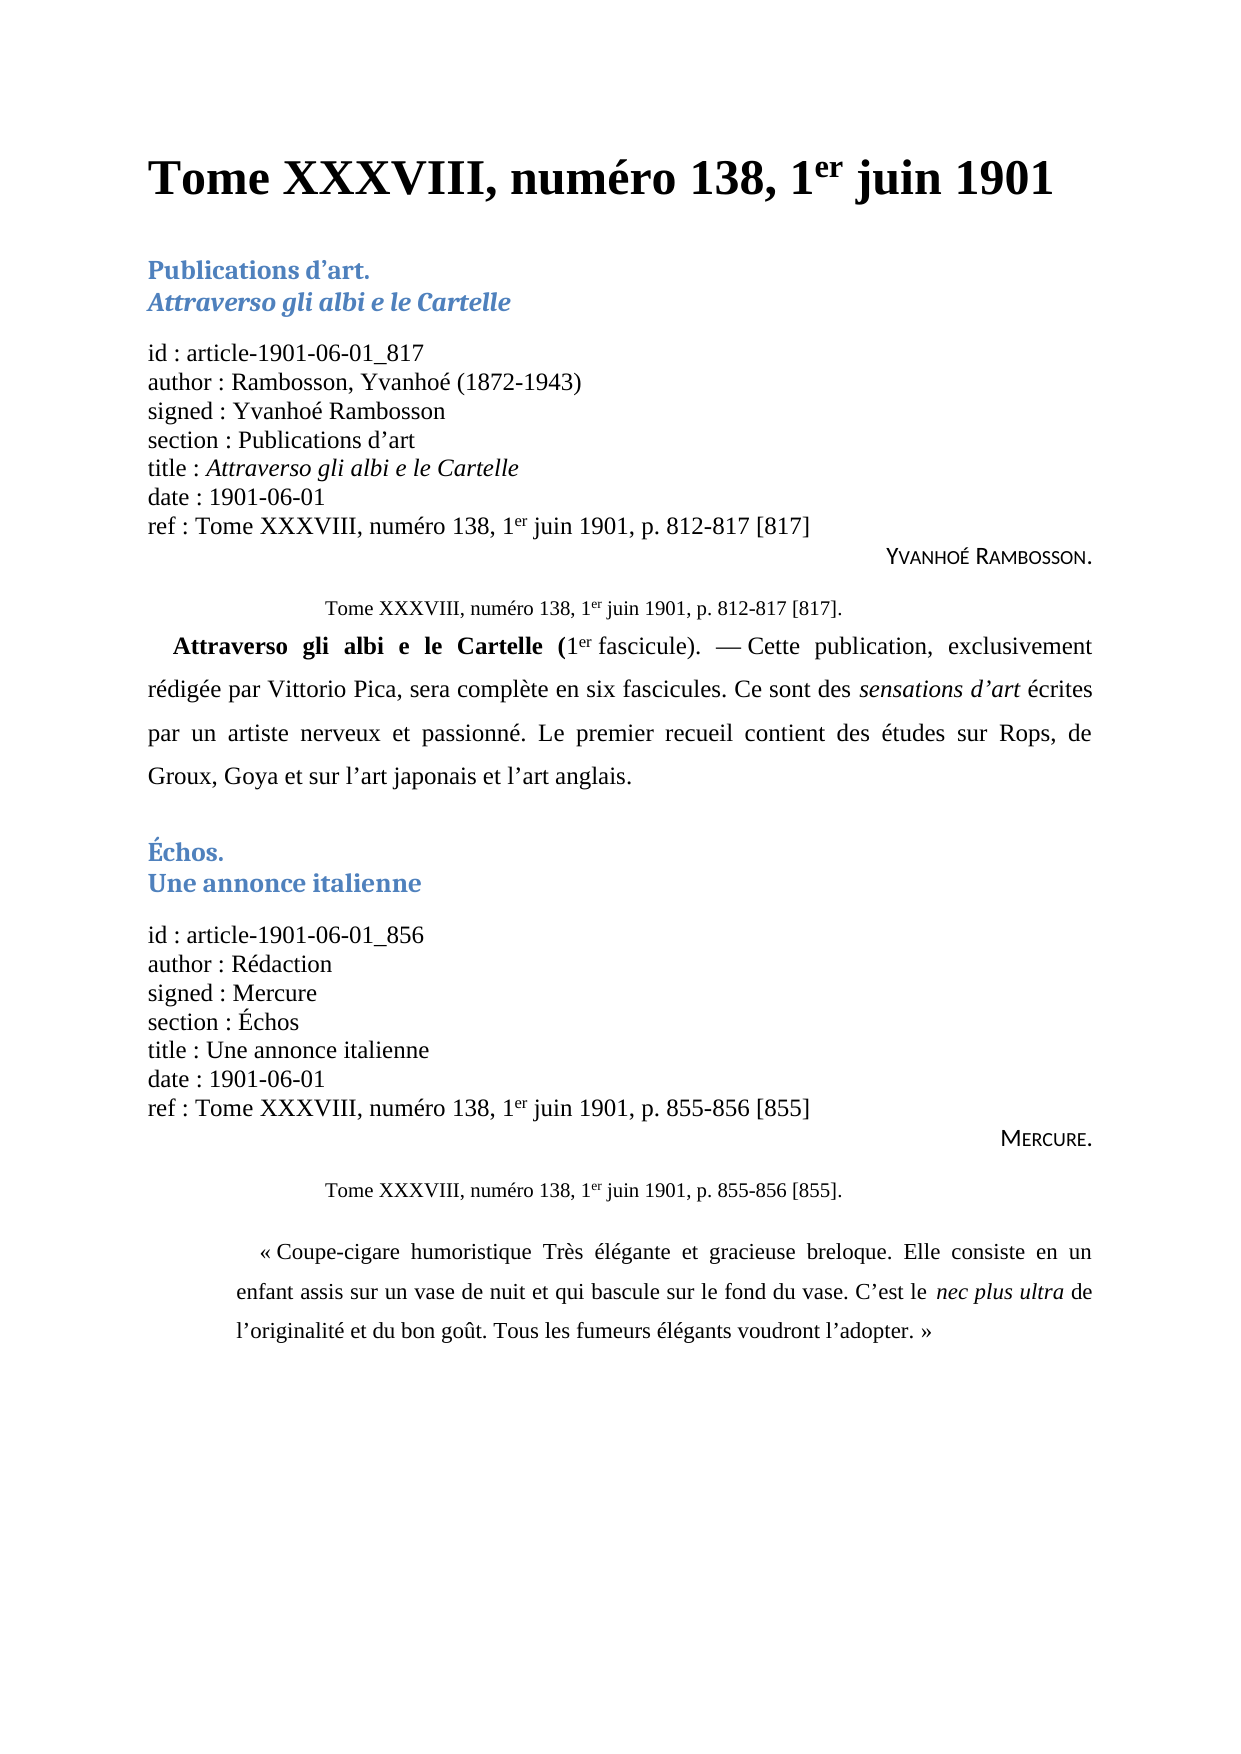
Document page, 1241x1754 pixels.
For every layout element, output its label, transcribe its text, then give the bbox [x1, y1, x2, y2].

subtitle Échos. Une annonce italienne [148, 837, 1093, 899]
text section : Publications d’art [148, 425, 1093, 453]
subtitle Publications d’art. Attraverso gli albi e le Cartelle [148, 255, 1093, 318]
text author : Rambosson, Yvanhoé (1872-1943) [148, 367, 1093, 396]
subtitle Tome XXXVIII, numéro 138, 1er juin 1901 [148, 148, 1093, 205]
text signed : Mercure [148, 978, 1093, 1007]
text Tome XXXVIII, numéro 138, 1er juin 1901, p. 855-856 [855]. [325, 1177, 1093, 1202]
text Yvanhoé Rambosson. [148, 540, 1093, 570]
text « Coupe-cigare humoristique Très élégante et gracieuse breloque. Elle consiste en un enfant assis sur un vase de nuit et qui bascule sur le fond du vase. C’est le nec plus ultra de l’originalité et du bon goût. Tous les fumeurs élégants voudront l’adopter. » [236, 1238, 1093, 1344]
text Tome XXXVIII, numéro 138, 1er juin 1901, p. 812-817 [817]. [325, 596, 1093, 620]
text author : Rédaction [148, 949, 1093, 978]
text signed : Yvanhoé Rambosson [148, 396, 1093, 425]
text ref : Tome XXXVIII, numéro 138, 1er juin 1901, p. 855-856 [855] [148, 1093, 1093, 1122]
text title : Attraverso gli albi e le Cartelle [148, 453, 1093, 482]
text id : article-1901-06-01_856 [148, 920, 1093, 949]
text ref : Tome XXXVIII, numéro 138, 1er juin 1901, p. 812-817 [817] [148, 511, 1093, 540]
text date : 1901-06-01 [148, 1064, 1093, 1093]
text date : 1901-06-01 [148, 482, 1093, 511]
text Attraverso gli albi e le Cartelle (1er fascicule). — Cette publication, exclusivement rédigée par Vittorio Pica, sera complète en six fascicules. Ce sont des sensations d’art écrites par un artiste nerveux et passionné. Le premier recueil contient des études sur Rops, de Groux, Goya et sur l’art japonais et l’art anglais. [148, 631, 1093, 789]
text section : Échos [148, 1007, 1093, 1035]
text title : Une annonce italienne [148, 1035, 1093, 1064]
text Mercure. [148, 1122, 1093, 1152]
text id : article-1901-06-01_817 [148, 338, 1093, 367]
